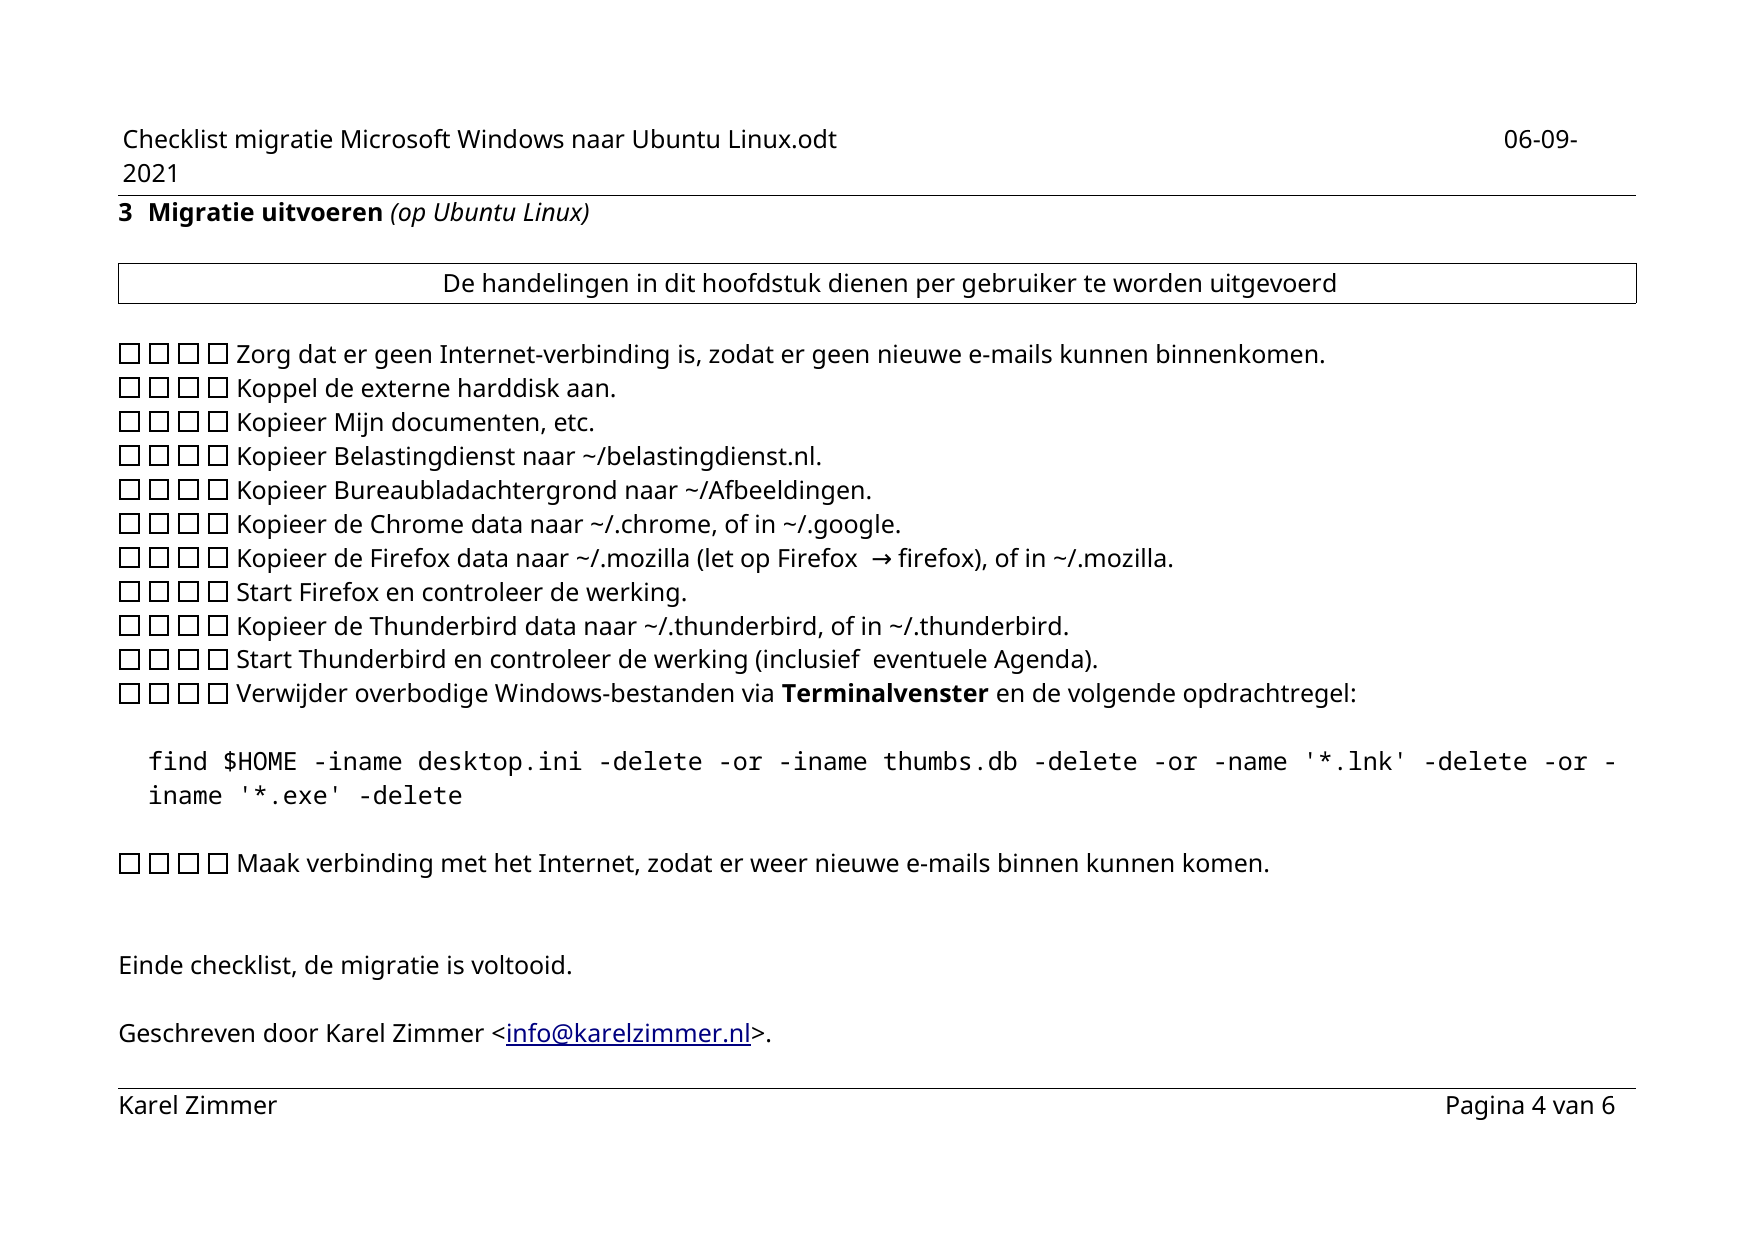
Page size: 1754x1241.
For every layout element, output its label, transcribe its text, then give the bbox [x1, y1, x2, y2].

text Kopieer Mijn documenten, etc. [118, 405, 1636, 439]
list Migratie uitvoeren (op Ubuntu Linux) [118, 196, 1636, 263]
list Einde checklist, de migratie is voltooid. [118, 914, 1636, 982]
text Kopieer de Chrome data naar ~/.chrome, of in ~/.google. [118, 507, 1636, 541]
text Zorg dat er geen Internet-verbinding is, zodat er geen nieuwe e-mails kunnen binnenkomen. [118, 337, 1636, 371]
text Start Thunderbird en controleer de werking (inclusief eventuele Agenda). [118, 642, 1636, 676]
text Koppel de externe harddisk aan. [118, 371, 1636, 405]
list De handelingen in dit hoofdstuk dienen per gebruiker te worden uitgevoerd [119, 264, 1636, 303]
text Verwijder overbodige Windows-bestanden via Terminalvenster en de volgende opdrachtregel: [118, 676, 1636, 744]
text Maak verbinding met het Internet, zodat er weer nieuwe e-mails binnen kunnen komen. [118, 846, 1636, 880]
text Start Firefox en controleer de werking. [118, 574, 1636, 608]
text Kopieer Bureaubladachtergrond naar ~/Afbeeldingen. [118, 473, 1636, 507]
list find $HOME -iname desktop.ini -delete -or -iname thumbs.db -delete -or -name '*.lnk' -delete -or -iname '*.exe' -delete [118, 744, 1636, 846]
list Geschreven door Karel Zimmer <info@karelzimmer.nl>. [118, 1016, 1636, 1050]
text Kopieer de Firefox data naar ~/.mozilla (let op Firefox → firefox), of in ~/.mozilla. [118, 541, 1636, 574]
text Kopieer de Thunderbird data naar ~/.thunderbird, of in ~/.thunderbird. [118, 608, 1636, 642]
text Kopieer Belastingdienst naar ~/belastingdienst.nl. [118, 439, 1636, 473]
